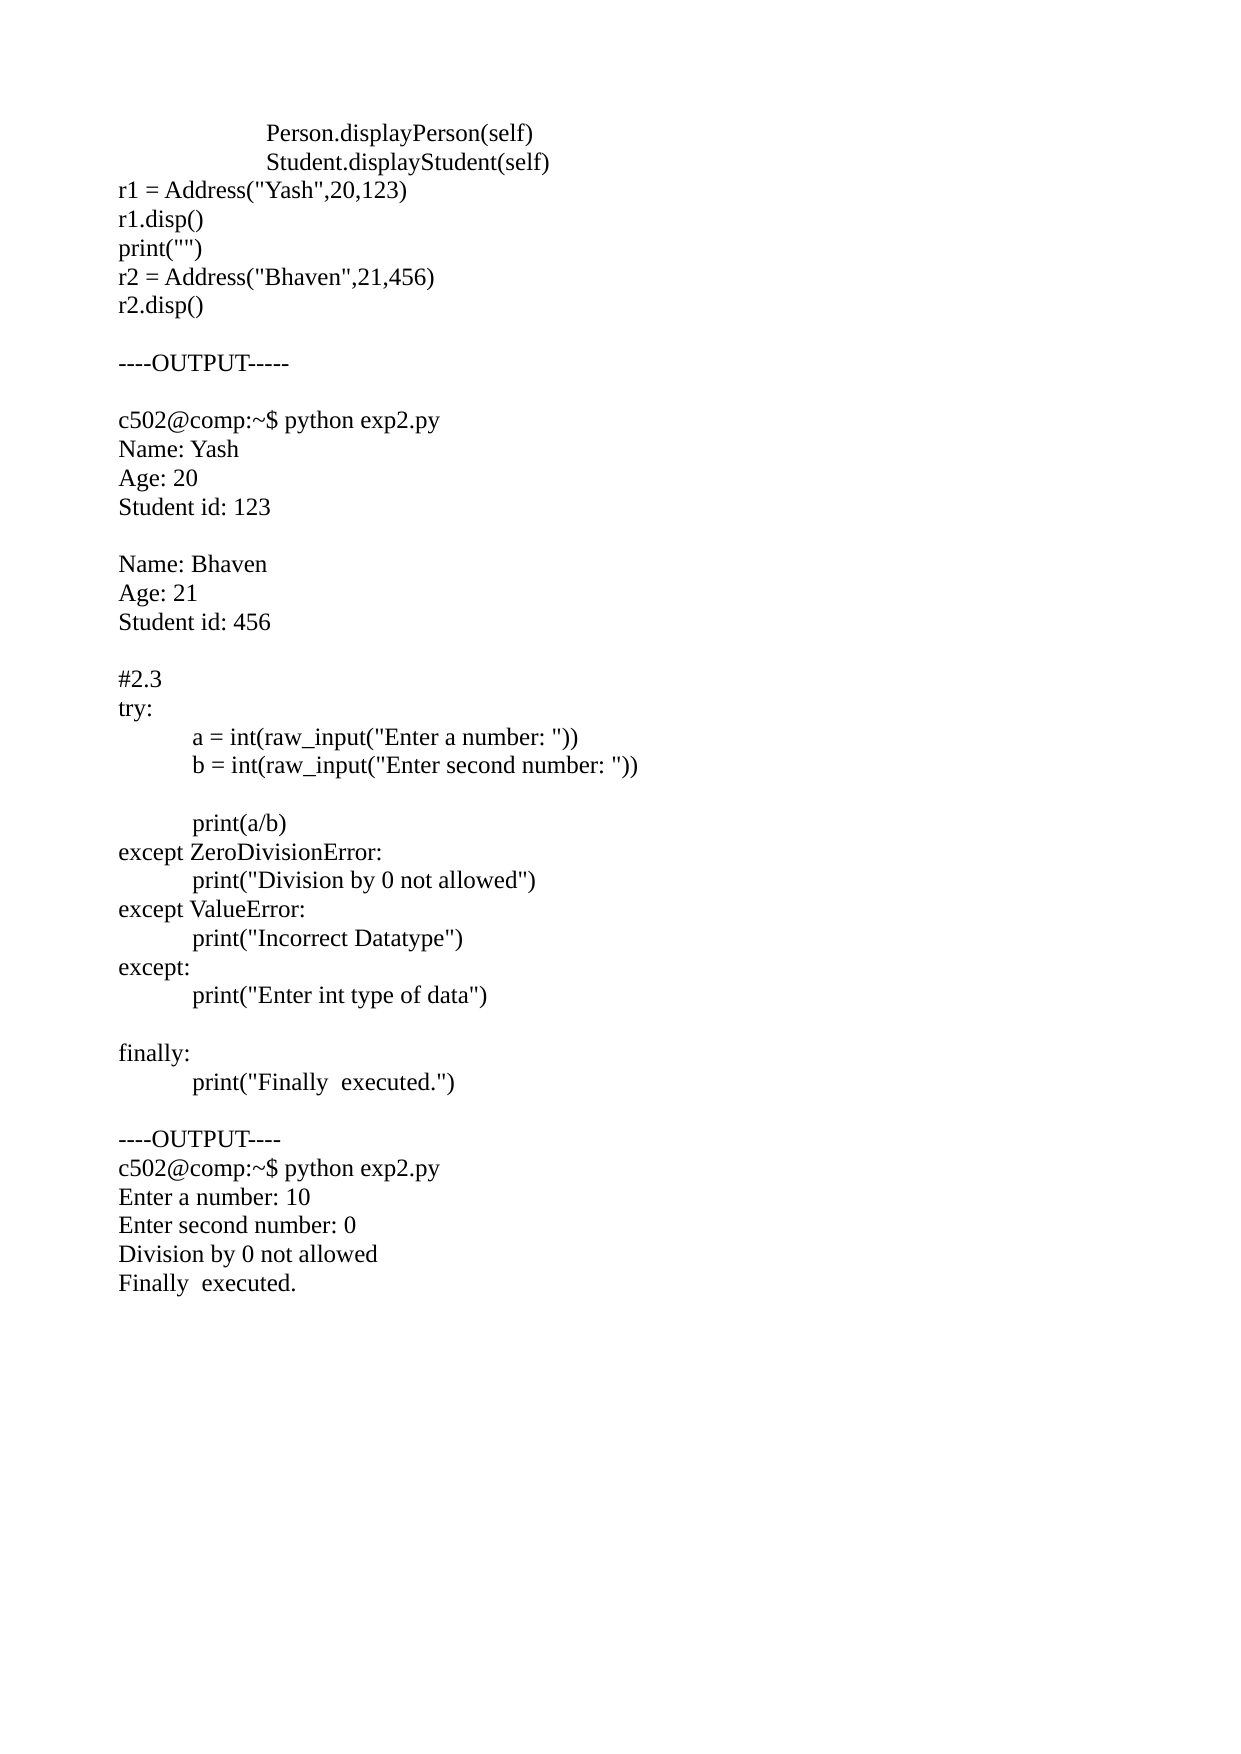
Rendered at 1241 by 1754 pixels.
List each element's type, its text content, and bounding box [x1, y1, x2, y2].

text #2.3 [118, 664, 1122, 693]
text Student id: 123 [118, 492, 1122, 521]
text Student id: 456 [118, 607, 1122, 636]
text except ValueError: [118, 894, 1122, 923]
text except: [118, 952, 1122, 981]
text Finally executed. [118, 1268, 1122, 1297]
text print(a/b) [118, 808, 1122, 837]
text Age: 21 [118, 578, 1122, 607]
text except ZeroDivisionError: [118, 837, 1122, 866]
text ----OUTPUT----- [118, 348, 1122, 377]
text print("Division by 0 not allowed") [118, 866, 1122, 894]
text r1 = Address("Yash",20,123) [118, 176, 1122, 204]
text print("Finally executed.") [118, 1067, 1122, 1096]
text a = int(raw_input("Enter a number: ")) [118, 722, 1122, 751]
text r2.disp() [118, 291, 1122, 319]
text finally: [118, 1038, 1122, 1067]
text Enter second number: 0 [118, 1211, 1122, 1239]
text Division by 0 not allowed [118, 1239, 1122, 1268]
text r2 = Address("Bhaven",21,456) [118, 262, 1122, 291]
text Person.displayPerson(self) [118, 118, 1122, 147]
text try: [118, 693, 1122, 722]
text ----OUTPUT---- [118, 1124, 1122, 1153]
text print("Incorrect Datatype") [118, 923, 1122, 952]
text print("") [118, 233, 1122, 262]
text print("Enter int type of data") [118, 981, 1122, 1009]
text c502@comp:~$ python exp2.py [118, 1153, 1122, 1182]
text r1.disp() [118, 204, 1122, 233]
text Student.displayStudent(self) [118, 147, 1122, 176]
text b = int(raw_input("Enter second number: ")) [118, 751, 1122, 779]
text Name: Bhaven [118, 549, 1122, 578]
text Name: Yash [118, 434, 1122, 463]
text c502@comp:~$ python exp2.py [118, 406, 1122, 434]
text Enter a number: 10 [118, 1182, 1122, 1211]
text Age: 20 [118, 463, 1122, 492]
